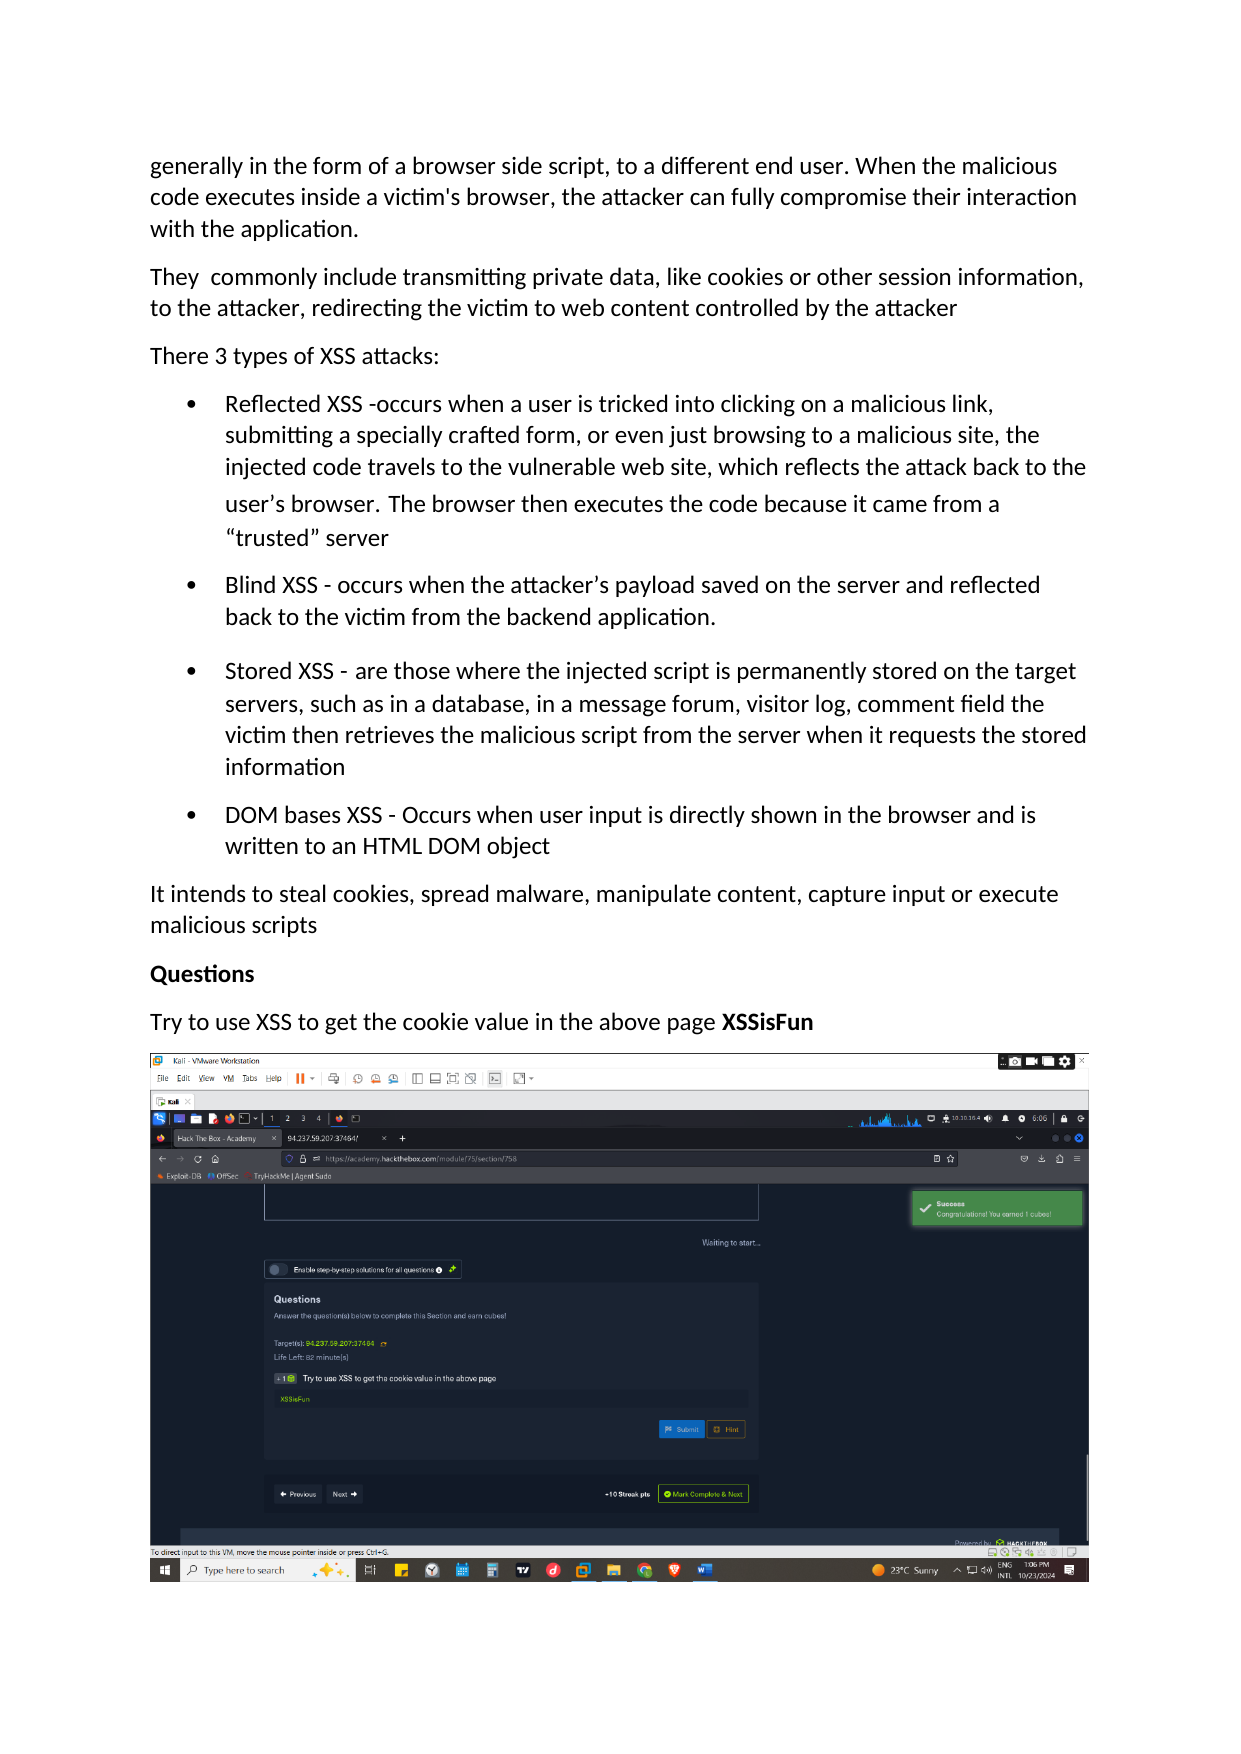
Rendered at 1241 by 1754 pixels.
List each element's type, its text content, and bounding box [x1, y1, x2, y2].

text Try to use XSS to get the cookie value in the above page XSSisFun [150, 1006, 1090, 1036]
text generally in the form of a browser side script, to a different end user. When the malicious code executes inside a victim's browser, the attacker can fully compromise their interaction with the application. [150, 150, 1090, 243]
list Blind XSS - occurs when the attacker’s payload saved on the server and reflected back to the victim from the backend application. [187, 570, 1090, 632]
text They commonly include transmitting private data, like cookies or other session information, to the attacker, redirecting the victim to web content controlled by the attacker [150, 261, 1090, 323]
list DOM bases XSS - Occurs when user input is directly shown in the browser and is written to an HTML DOM object [187, 799, 1090, 861]
list Reflected XSS -occurs when a user is tricked into clicking on a malicious link, submitting a specially crafted form, or even just browsing to a malicious site, the injected code travels to the vulnerable web site, which reflects the attack back to the user’s browser. The browser then executes the code because it came from a “trusted” server [187, 388, 1090, 552]
text There 3 types of XSS attacks: [150, 340, 1090, 371]
text It intends to steal cookies, spread malware, manipulate content, capture input or execute malicious scripts [150, 878, 1090, 940]
list Stored XSS - are those where the injected script is permanently stored on the target servers, such as in a database, in a message forum, visitor log, comment field the victim then retrieves the malicious script from the server when it requests the stored information [187, 649, 1090, 781]
text Questions [150, 958, 1090, 988]
